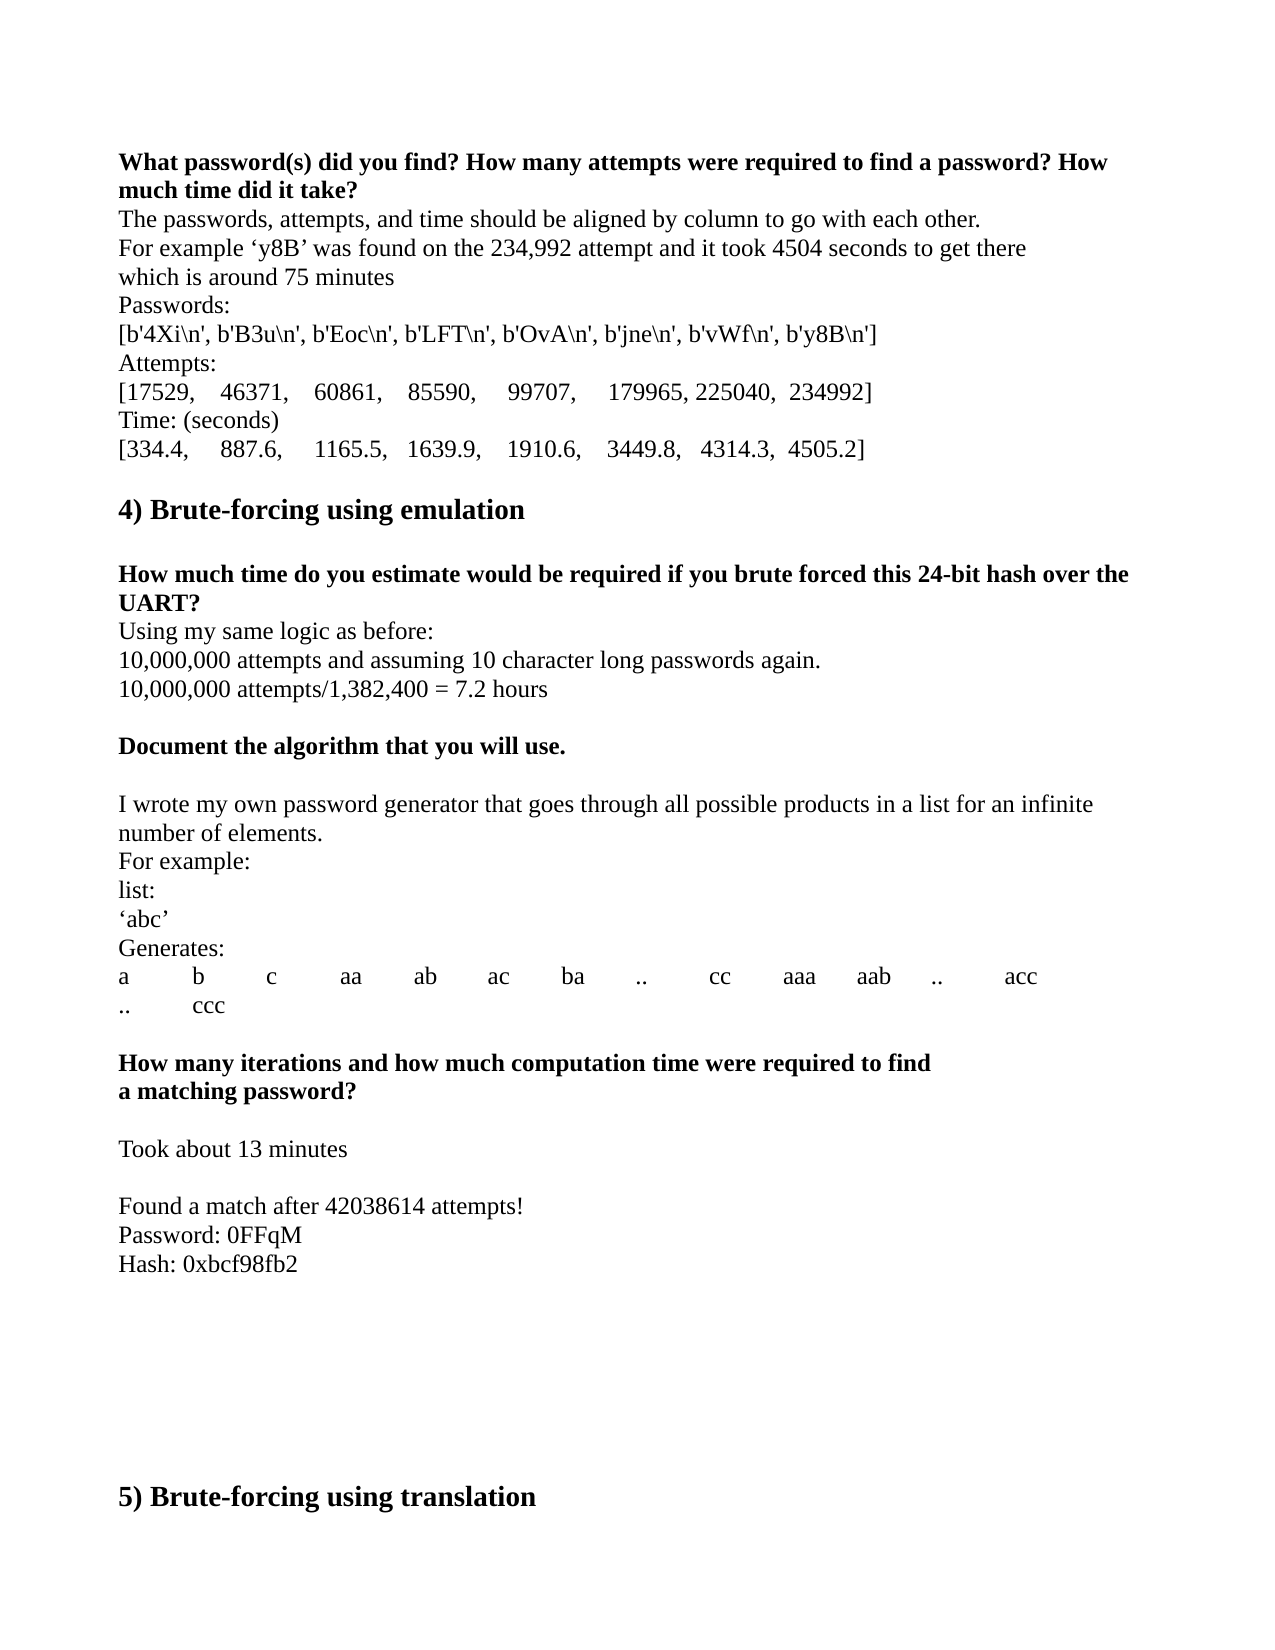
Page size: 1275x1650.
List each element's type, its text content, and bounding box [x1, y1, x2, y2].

text Hash: 0xbcf98fb2 [118, 1249, 1157, 1278]
text For example ‘y8B’ was found on the 234,992 attempt and it took 4504 seconds to get there [118, 233, 1157, 262]
text Found a match after 42038614 attempts! [118, 1191, 1157, 1220]
text 10,000,000 attempts and assuming 10 character long passwords again. [118, 645, 1157, 674]
text which is around 75 minutes [118, 262, 1157, 291]
text How many iterations and how much computation time were required to find [118, 1048, 1157, 1076]
text I wrote my own password generator that goes through all possible products in a list for an infinite number of elements. [118, 789, 1157, 846]
text 5) Brute-forcing using translation [118, 1479, 1157, 1512]
text 10,000,000 attempts/1,382,400 = 7.2 hours [118, 674, 1157, 703]
text a matching password? [118, 1076, 1157, 1105]
text a b c aa ab ac ba .. cc aaa aab .. acc [118, 961, 1157, 990]
text Took about 13 minutes [118, 1134, 1157, 1163]
text The passwords, attempts, and time should be aligned by column to go with each other. [118, 204, 1157, 233]
text [334.4, 887.6, 1165.5, 1639.9, 1910.6, 3449.8, 4314.3, 4505.2] [118, 434, 1157, 463]
text Using my same logic as before: [118, 616, 1157, 645]
text list: [118, 875, 1157, 904]
text How much time do you estimate would be required if you brute forced this 24-bit hash over the UART? [118, 559, 1157, 616]
text ‘abc’ [118, 904, 1157, 933]
text [17529, 46371, 60861, 85590, 99707, 179965, 225040, 234992] [118, 377, 1157, 406]
text 4) Brute-forcing using emulation [118, 492, 1157, 525]
text Document the algorithm that you will use. [118, 731, 1157, 760]
text Passwords: [118, 291, 1157, 319]
text Password: 0FFqM [118, 1220, 1157, 1249]
text [b'4Xi\n', b'B3u\n', b'Eoc\n', b'LFT\n', b'OvA\n', b'jne\n', b'vWf\n', b'y8B\n'] [118, 319, 1157, 348]
text Time: (seconds) [118, 406, 1157, 434]
text Attempts: [118, 348, 1157, 377]
text For example: [118, 846, 1157, 875]
text .. ccc [118, 990, 1157, 1019]
text much time did it take? [118, 176, 1157, 204]
text What password(s) did you find? How many attempts were required to find a password? How [118, 147, 1157, 176]
text Generates: [118, 933, 1157, 961]
